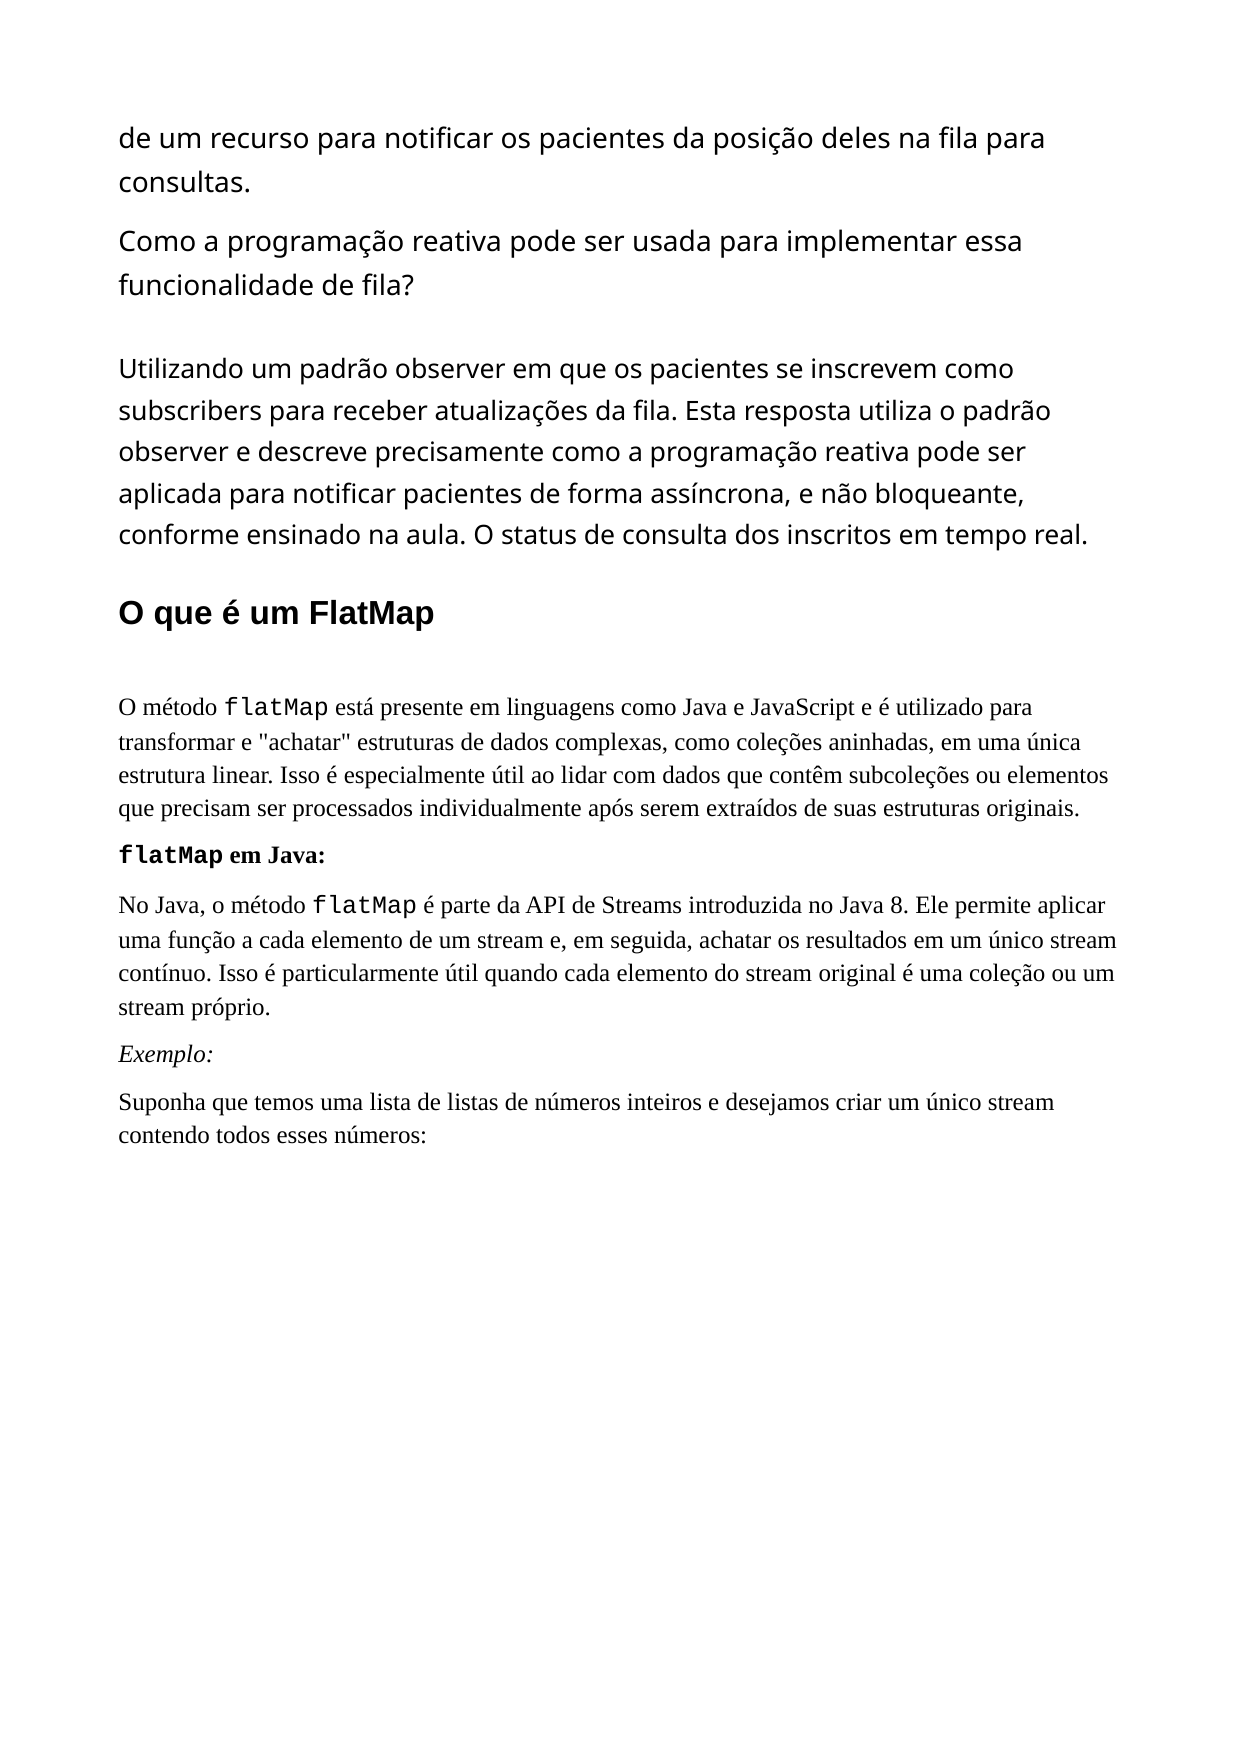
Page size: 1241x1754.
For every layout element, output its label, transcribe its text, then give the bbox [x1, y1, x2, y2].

text de um recurso para notificar os pacientes da posição deles na fila para consultas. [118, 118, 1122, 201]
text Como a programação reativa pode ser usada para implementar essa funcionalidade de fila? [118, 221, 1122, 303]
text No Java, o método flatMap é parte da API de Streams introduzida no Java 8. Ele permite aplicar uma função a cada elemento de um stream e, em seguida, achatar os resultados em um único stream contínuo. Isso é particularmente útil quando cada elemento do stream original é uma coleção ou um stream próprio. [118, 890, 1122, 1020]
text flatMap em Java: [118, 840, 1122, 871]
subtitle O que é um FlatMap [118, 593, 1122, 632]
text Exemplo: [118, 1039, 1122, 1068]
text Suponha que temos uma lista de listas de números inteiros e desejamos criar um único stream contendo todos esses números: [118, 1087, 1122, 1148]
text O método flatMap está presente em linguagens como Java e JavaScript e é utilizado para transformar e "achatar" estruturas de dados complexas, como coleções aninhadas, em uma única estrutura linear. Isso é especialmente útil ao lidar com dados que contêm subcoleções ou elementos que precisam ser processados individualmente após serem extraídos de suas estruturas originais. [118, 692, 1122, 822]
text Utilizando um padrão observer em que os pacientes se inscrevem como subscribers para receber atualizações da fila. Esta resposta utiliza o padrão observer e descreve precisamente como a programação reativa pode ser aplicada para notificar pacientes de forma assíncrona, e não bloqueante, conforme ensinado na aula. O status de consulta dos inscritos em tempo real. [118, 350, 1122, 552]
